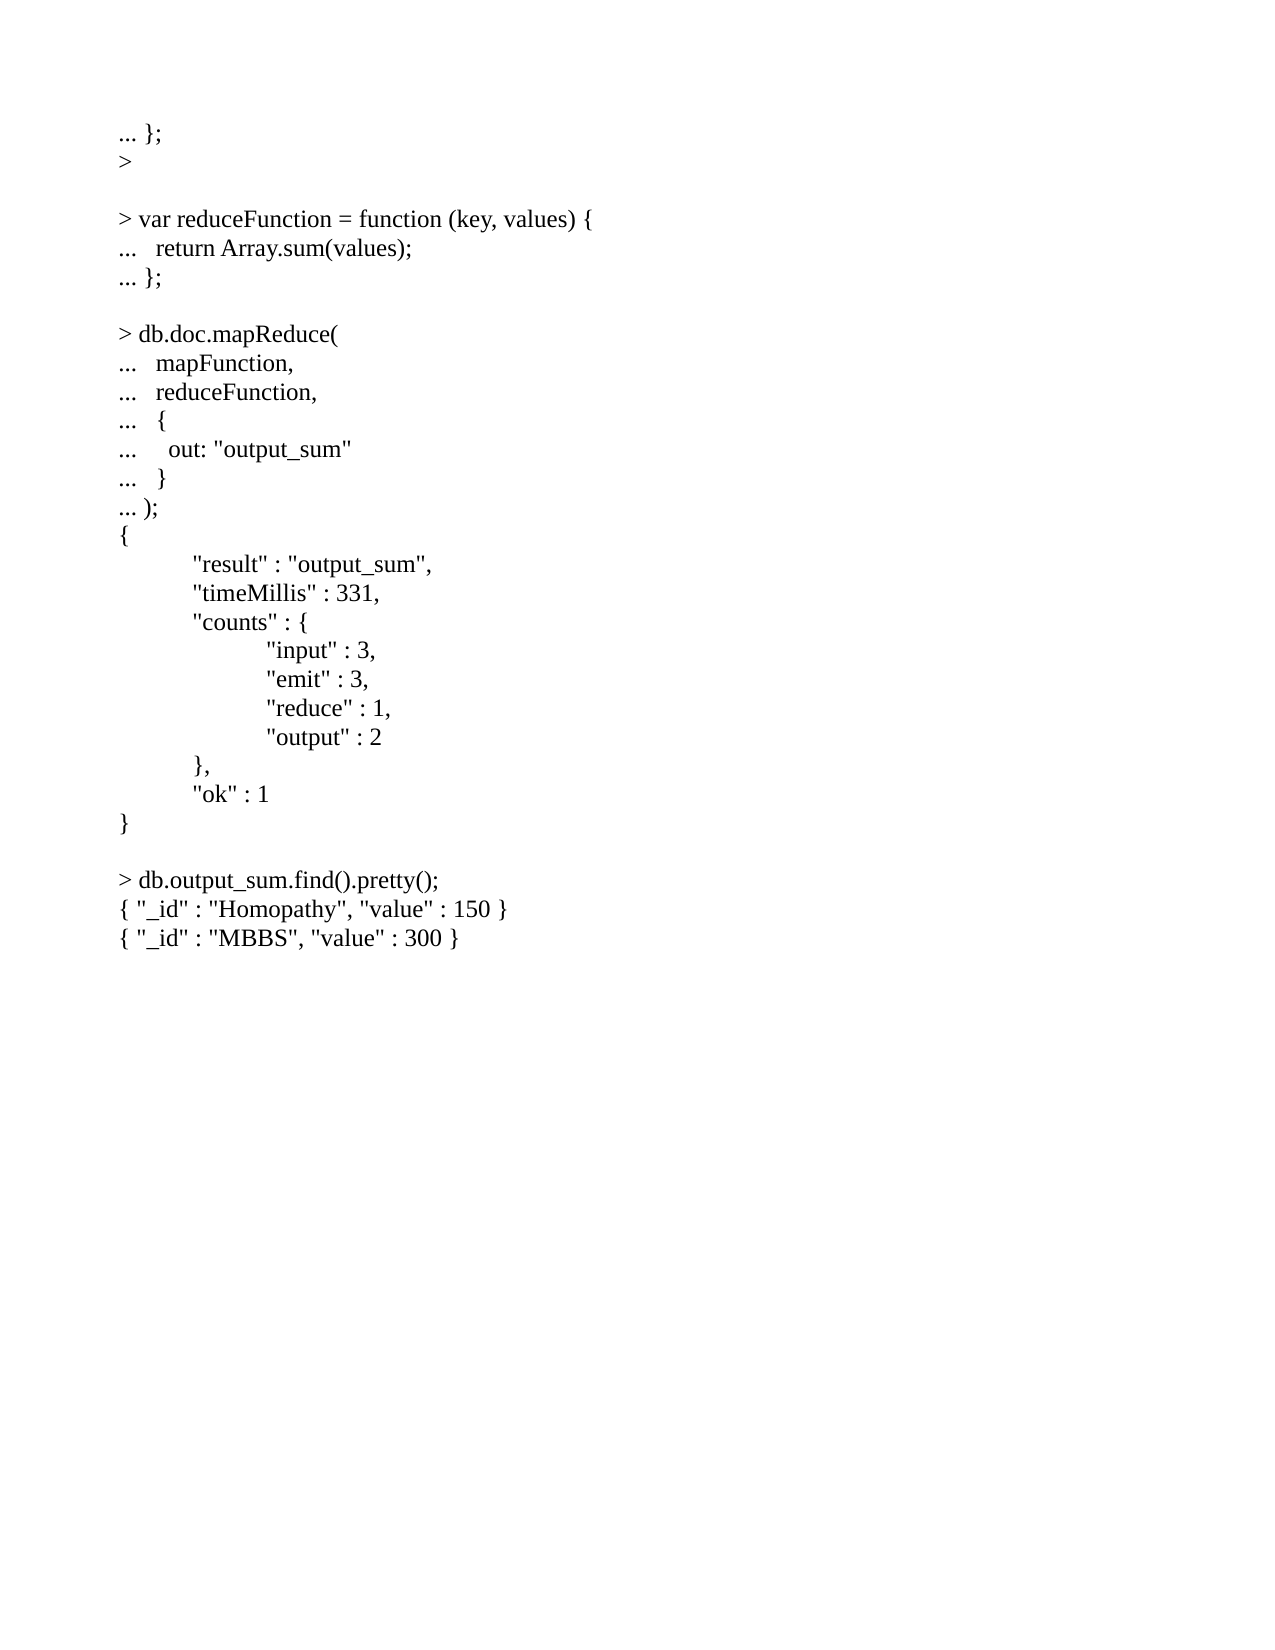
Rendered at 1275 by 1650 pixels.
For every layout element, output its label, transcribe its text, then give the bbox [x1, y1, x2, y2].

text ... }; [118, 262, 1157, 291]
text ... out: "output_sum" [118, 434, 1157, 463]
text ... reduceFunction, [118, 377, 1157, 406]
text > [118, 147, 1157, 176]
text > db.output_sum.find().pretty(); [118, 866, 1157, 894]
text } [118, 808, 1157, 837]
text ... mapFunction, [118, 348, 1157, 377]
text "emit" : 3, [118, 664, 1157, 693]
text > var reduceFunction = function (key, values) { [118, 204, 1157, 233]
text "result" : "output_sum", [118, 549, 1157, 578]
text "output" : 2 [118, 722, 1157, 751]
text "input" : 3, [118, 636, 1157, 664]
text ... ); [118, 492, 1157, 521]
text ... { [118, 406, 1157, 434]
text "timeMillis" : 331, [118, 578, 1157, 607]
text ... }; [118, 118, 1157, 147]
text { "_id" : "Homopathy", "value" : 150 } [118, 894, 1157, 923]
text { [118, 521, 1157, 549]
text { "_id" : "MBBS", "value" : 300 } [118, 923, 1157, 952]
text "counts" : { [118, 607, 1157, 636]
text ... } [118, 463, 1157, 492]
text ... return Array.sum(values); [118, 233, 1157, 262]
text > db.doc.mapReduce( [118, 319, 1157, 348]
text }, [118, 751, 1157, 779]
text "reduce" : 1, [118, 693, 1157, 722]
text "ok" : 1 [118, 779, 1157, 808]
